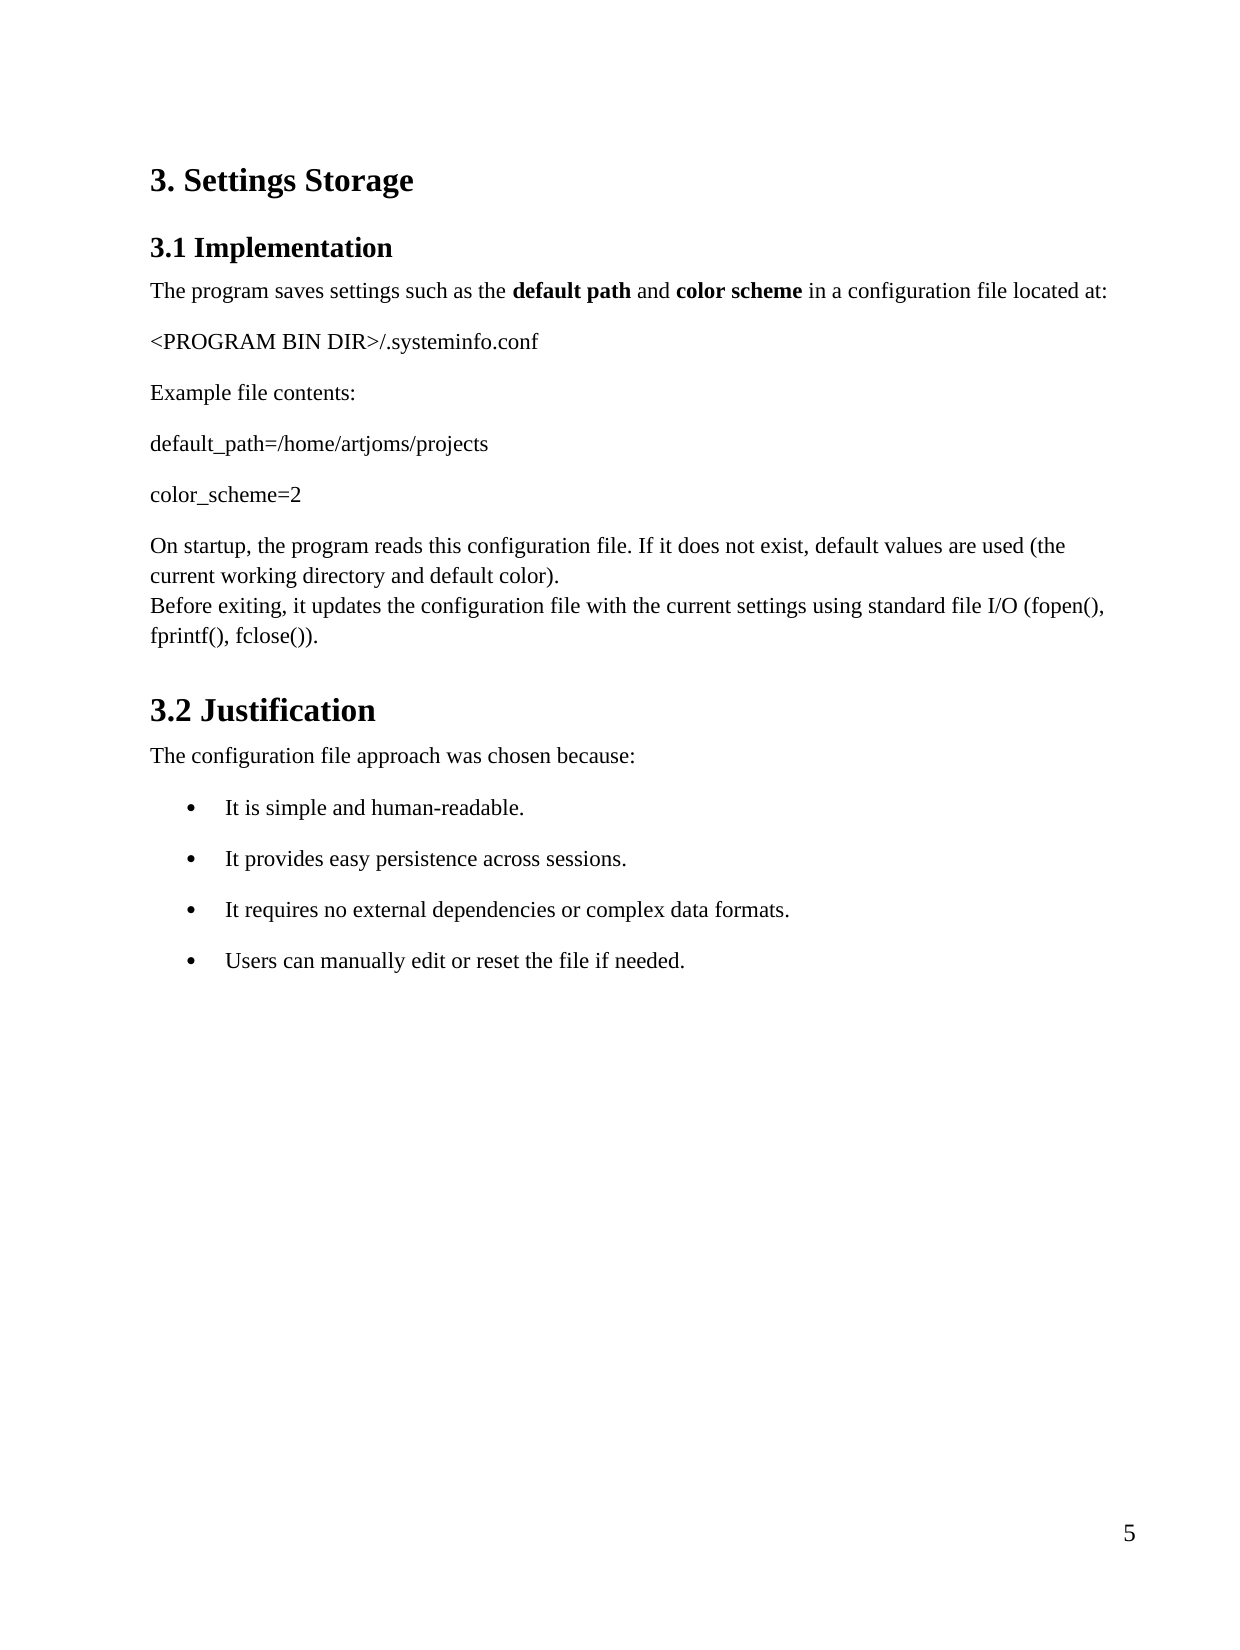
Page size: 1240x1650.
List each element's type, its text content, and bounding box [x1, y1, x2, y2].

text The program saves settings such as the default path and color scheme in a configuration file located at: [150, 277, 1135, 303]
text On startup, the program reads this configuration file. If it does not exist, default values are used (the current working directory and default color). Before exiting, it updates the configuration file with the current settings using standard file I/O (fopen(), fprintf(), fclose()). [150, 532, 1135, 649]
list It provides easy persistence across sessions. [187, 845, 1135, 871]
subtitle 3.2 Justification [150, 690, 1135, 728]
text color_scheme=2 [150, 481, 1135, 507]
text <PROGRAM BIN DIR>/.systeminfo.conf [150, 328, 1135, 354]
subtitle 3.1 Implementation [150, 230, 1135, 263]
text The configuration file approach was chosen because: [150, 743, 1135, 769]
text default_path=/home/artjoms/projects [150, 430, 1135, 456]
text Example file contents: [150, 379, 1135, 405]
list It is simple and human-readable. [187, 794, 1135, 820]
list It requires no external dependencies or complex data formats. [187, 896, 1135, 922]
subtitle 3. Settings Storage [150, 161, 1135, 199]
list Users can manually edit or reset the file if needed. [187, 947, 1135, 973]
